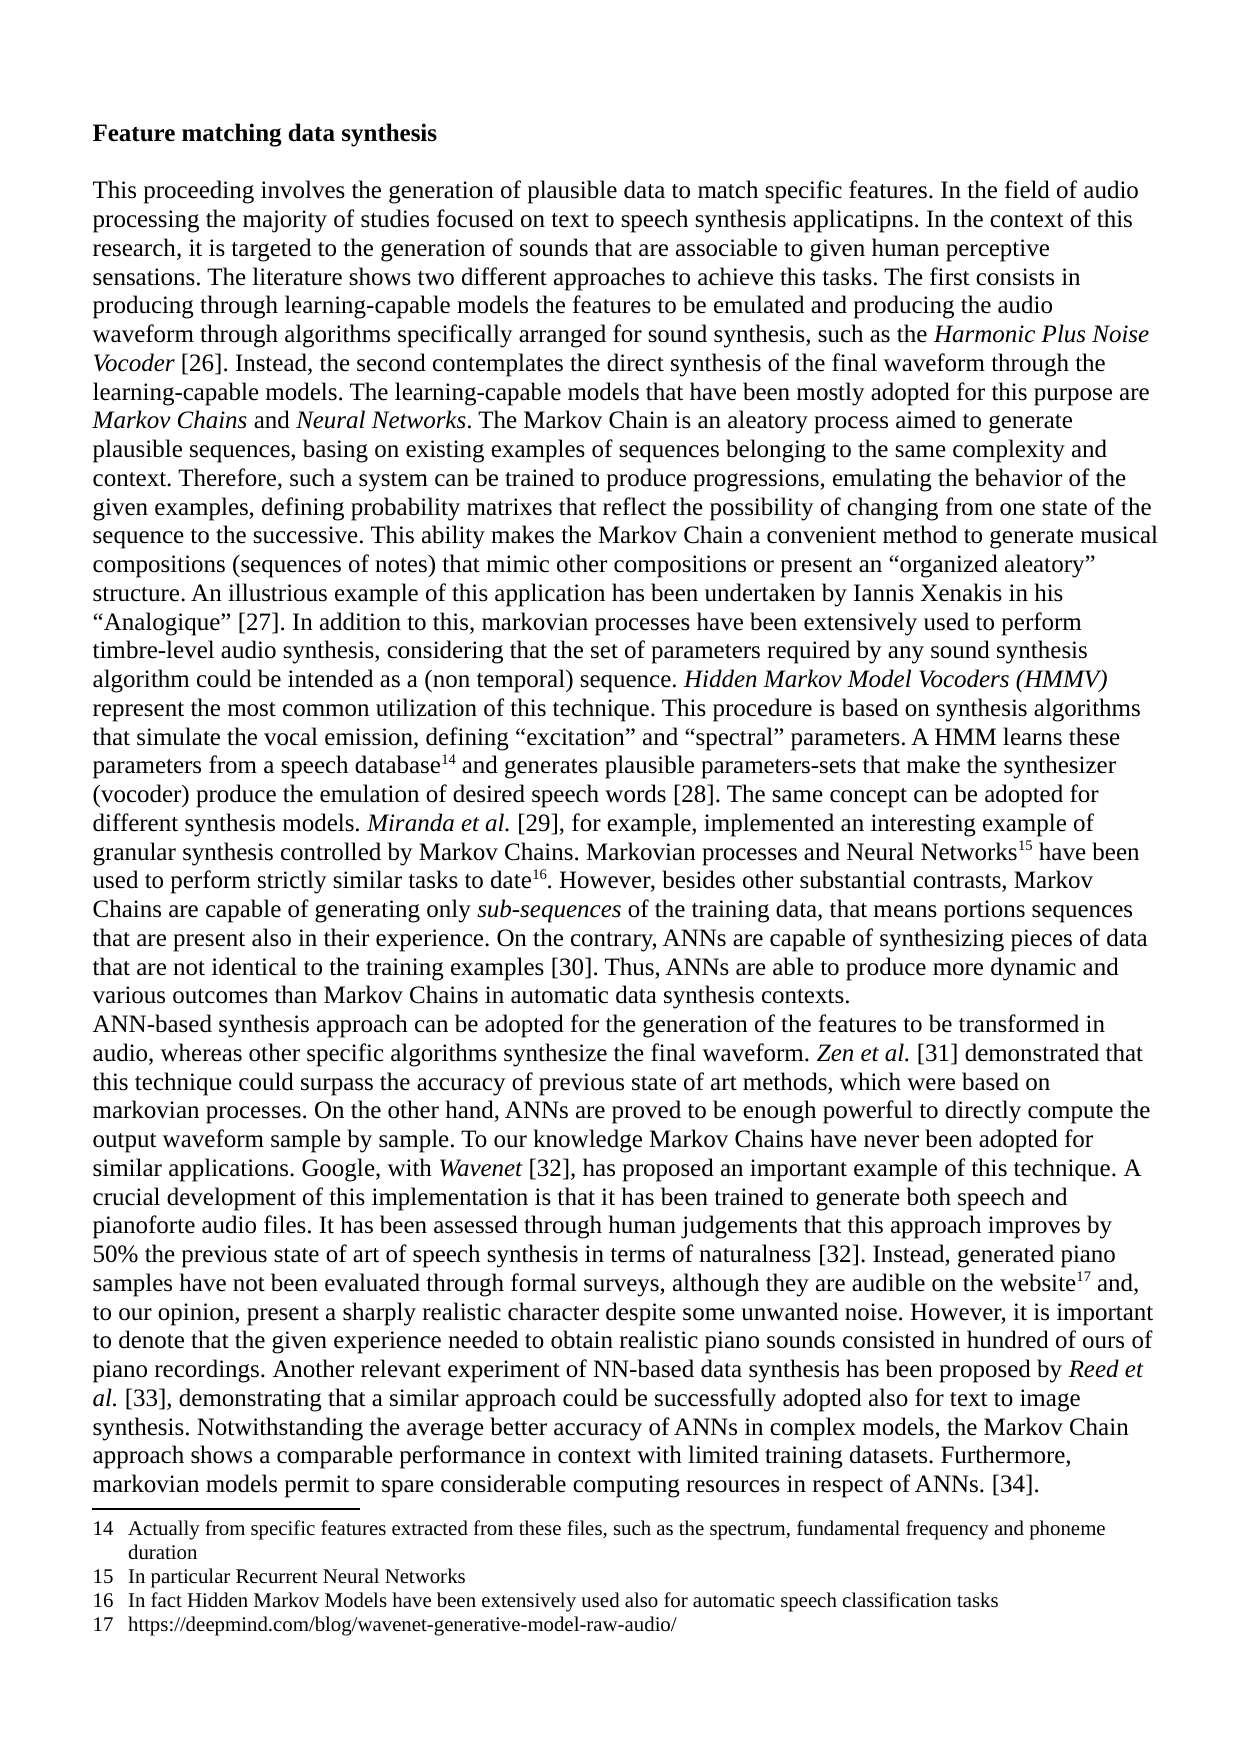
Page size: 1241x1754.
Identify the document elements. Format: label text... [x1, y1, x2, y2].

text Feature matching data synthesis [92, 118, 1160, 147]
text https://deepmind.com/blog/wavenet-generative-model-raw-audio/ [92, 1612, 1160, 1636]
text This proceeding involves the generation of plausible data to match specific features. In the field of audio processing the majority of studies focused on text to speech synthesis applicatipns. In the context of this research, it is targeted to the generation of sounds that are associable to given human perceptive sensations. The literature shows two different approaches to achieve this tasks. The first consists in producing through learning-capable models the features to be emulated and producing the audio waveform through algorithms specifically arranged for sound synthesis, such as the Harmonic Plus Noise Vocoder [26]. Instead, the second contemplates the direct synthesis of the final waveform through the learning-capable models. The learning-capable models that have been mostly adopted for this purpose are Markov Chains and Neural Networks. The Markov Chain is an aleatory process aimed to generate plausible sequences, basing on existing examples of sequences belonging to the same complexity and context. Therefore, such a system can be trained to produce progressions, emulating the behavior of the given examples, defining probability matrixes that reflect the possibility of changing from one state of the sequence to the successive. This ability makes the Markov Chain a convenient method to generate musical compositions (sequences of notes) that mimic other compositions or present an “organized aleatory” structure. An illustrious example of this application has been undertaken by Iannis Xenakis in his “Analogique” [27]. In addition to this, markovian processes have been extensively used to perform timbre-level audio synthesis, considering that the set of parameters required by any sound synthesis algorithm could be intended as a (non temporal) sequence. Hidden Markov Model Vocoders (HMMV) represent the most common utilization of this technique. This procedure is based on synthesis algorithms that simulate the vocal emission, defining “excitation” and “spectral” parameters. A HMM learns these parameters from a speech database and generates plausible parameters-sets that make the synthesizer (vocoder) produce the emulation of desired speech words [28]. The same concept can be adopted for different synthesis models. Miranda et al. [29], for example, implemented an interesting example of granular synthesis controlled by Markov Chains. Markovian processes and Neural Networks have been used to perform strictly similar tasks to date. However, besides other substantial contrasts, Markov Chains are capable of generating only sub-sequences of the training data, that means portions sequences that are present also in their experience. On the contrary, ANNs are capable of synthesizing pieces of data that are not identical to the training examples [30]. Thus, ANNs are able to produce more dynamic and various outcomes than Markov Chains in automatic data synthesis contexts. [92, 176, 1160, 1009]
text In fact Hidden Markov Models have been extensively used also for automatic speech classification tasks [92, 1588, 1160, 1612]
text Actually from specific features extracted from these files, such as the spectrum, fundamental frequency and phoneme duration [92, 1516, 1160, 1564]
text In particular Recurrent Neural Networks [92, 1564, 1160, 1588]
text ANN-based synthesis approach can be adopted for the generation of the features to be transformed in audio, whereas other specific algorithms synthesize the final waveform. Zen et al. [31] demonstrated that this technique could surpass the accuracy of previous state of art methods, which were based on markovian processes. On the other hand, ANNs are proved to be enough powerful to directly compute the output waveform sample by sample. To our knowledge Markov Chains have never been adopted for similar applications. Google, with Wavenet [32], has proposed an important example of this technique. A crucial development of this implementation is that it has been trained to generate both speech and pianoforte audio files. It has been assessed through human judgements that this approach improves by 50% the previous state of art of speech synthesis in terms of naturalness [32]. Instead, generated piano samples have not been evaluated through formal surveys, although they are audible on the website and, to our opinion, present a sharply realistic character despite some unwanted noise. However, it is important to denote that the given experience needed to obtain realistic piano sounds consisted in hundred of ours of piano recordings. Another relevant experiment of NN-based data synthesis has been proposed by Reed et al. [33], demonstrating that a similar approach could be successfully adopted also for text to image synthesis. Notwithstanding the average better accuracy of ANNs in complex models, the Markov Chain approach shows a comparable performance in context with limited training datasets. Furthermore, markovian models permit to spare considerable computing resources in respect of ANNs. [34]. [92, 1009, 1160, 1498]
